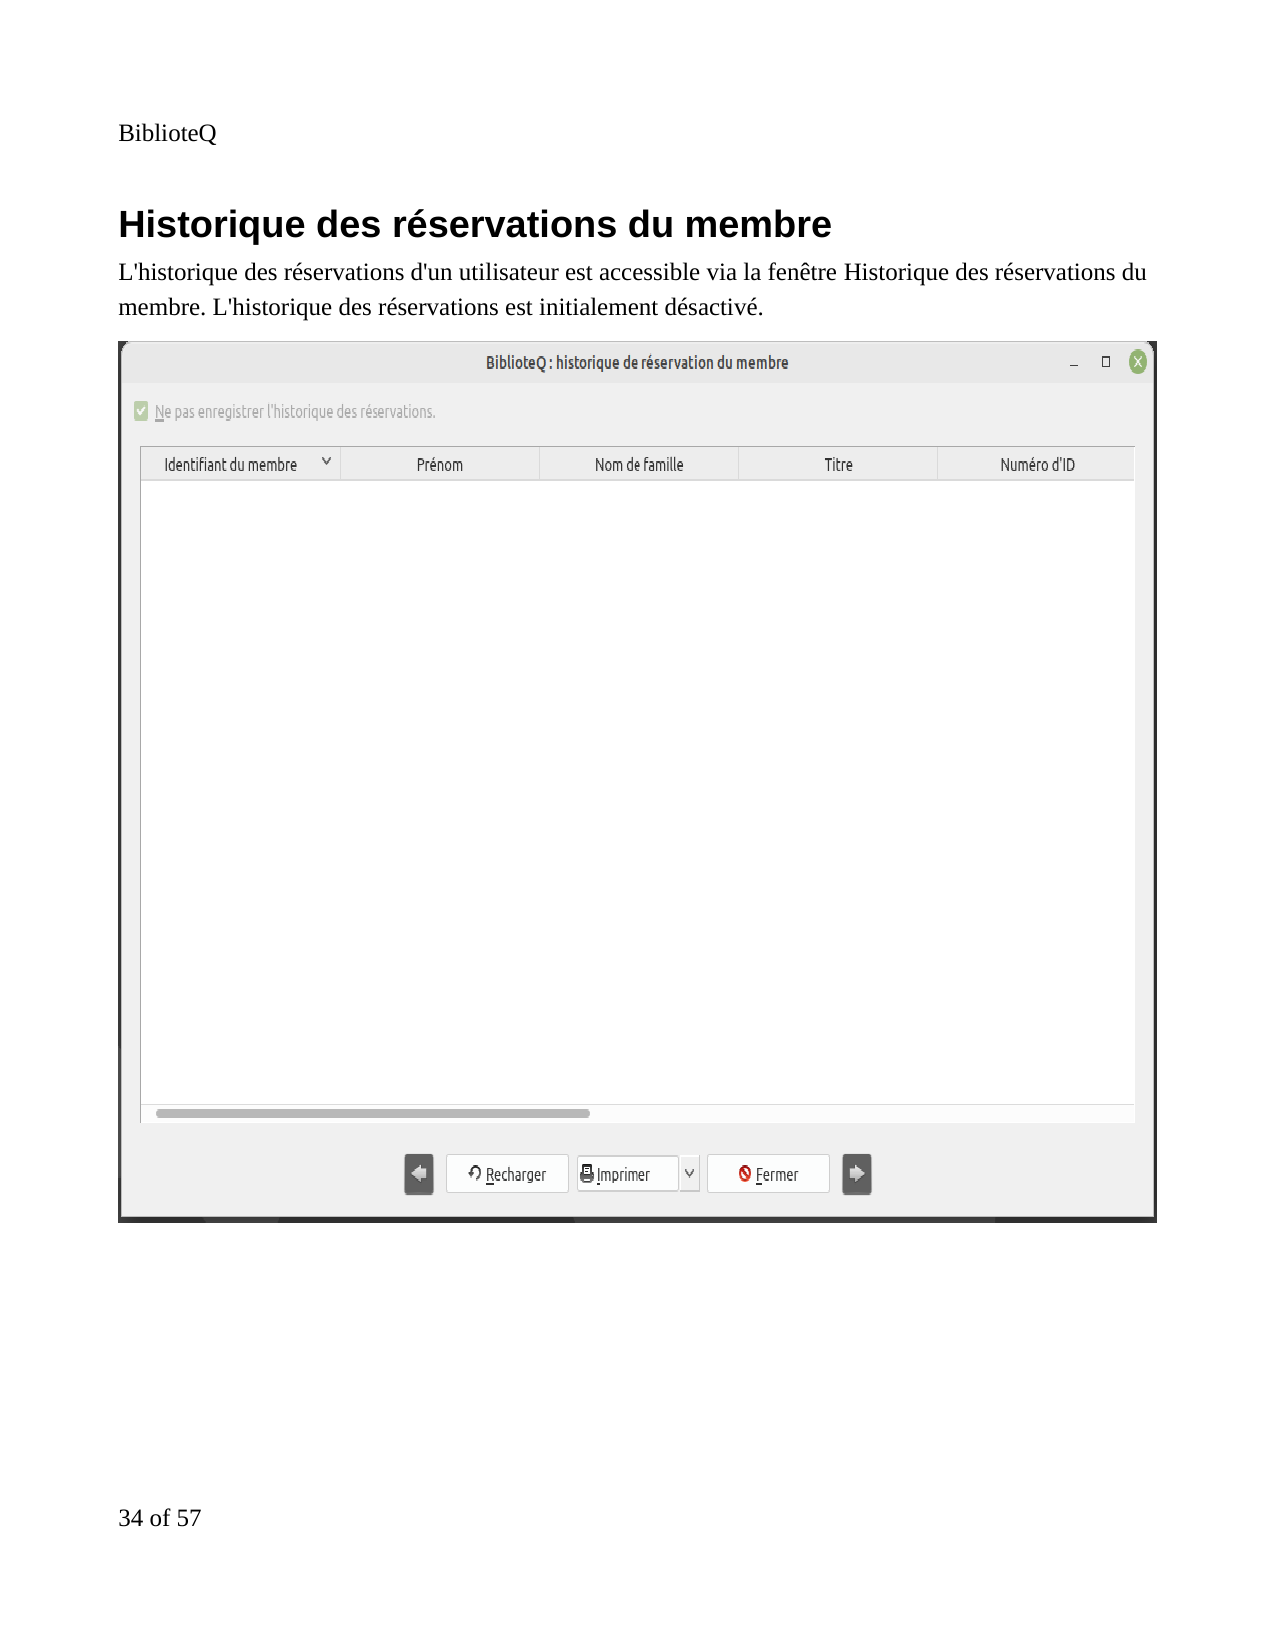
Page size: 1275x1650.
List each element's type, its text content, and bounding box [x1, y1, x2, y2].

text L'historique des réservations d'un utilisateur est accessible via la fenêtre Historique des réservations du membre. L'historique des réservations est initialement désactivé. [118, 257, 1157, 321]
subtitle Historique des réservations du membre [118, 201, 1157, 245]
picture [118, 341, 1157, 1223]
